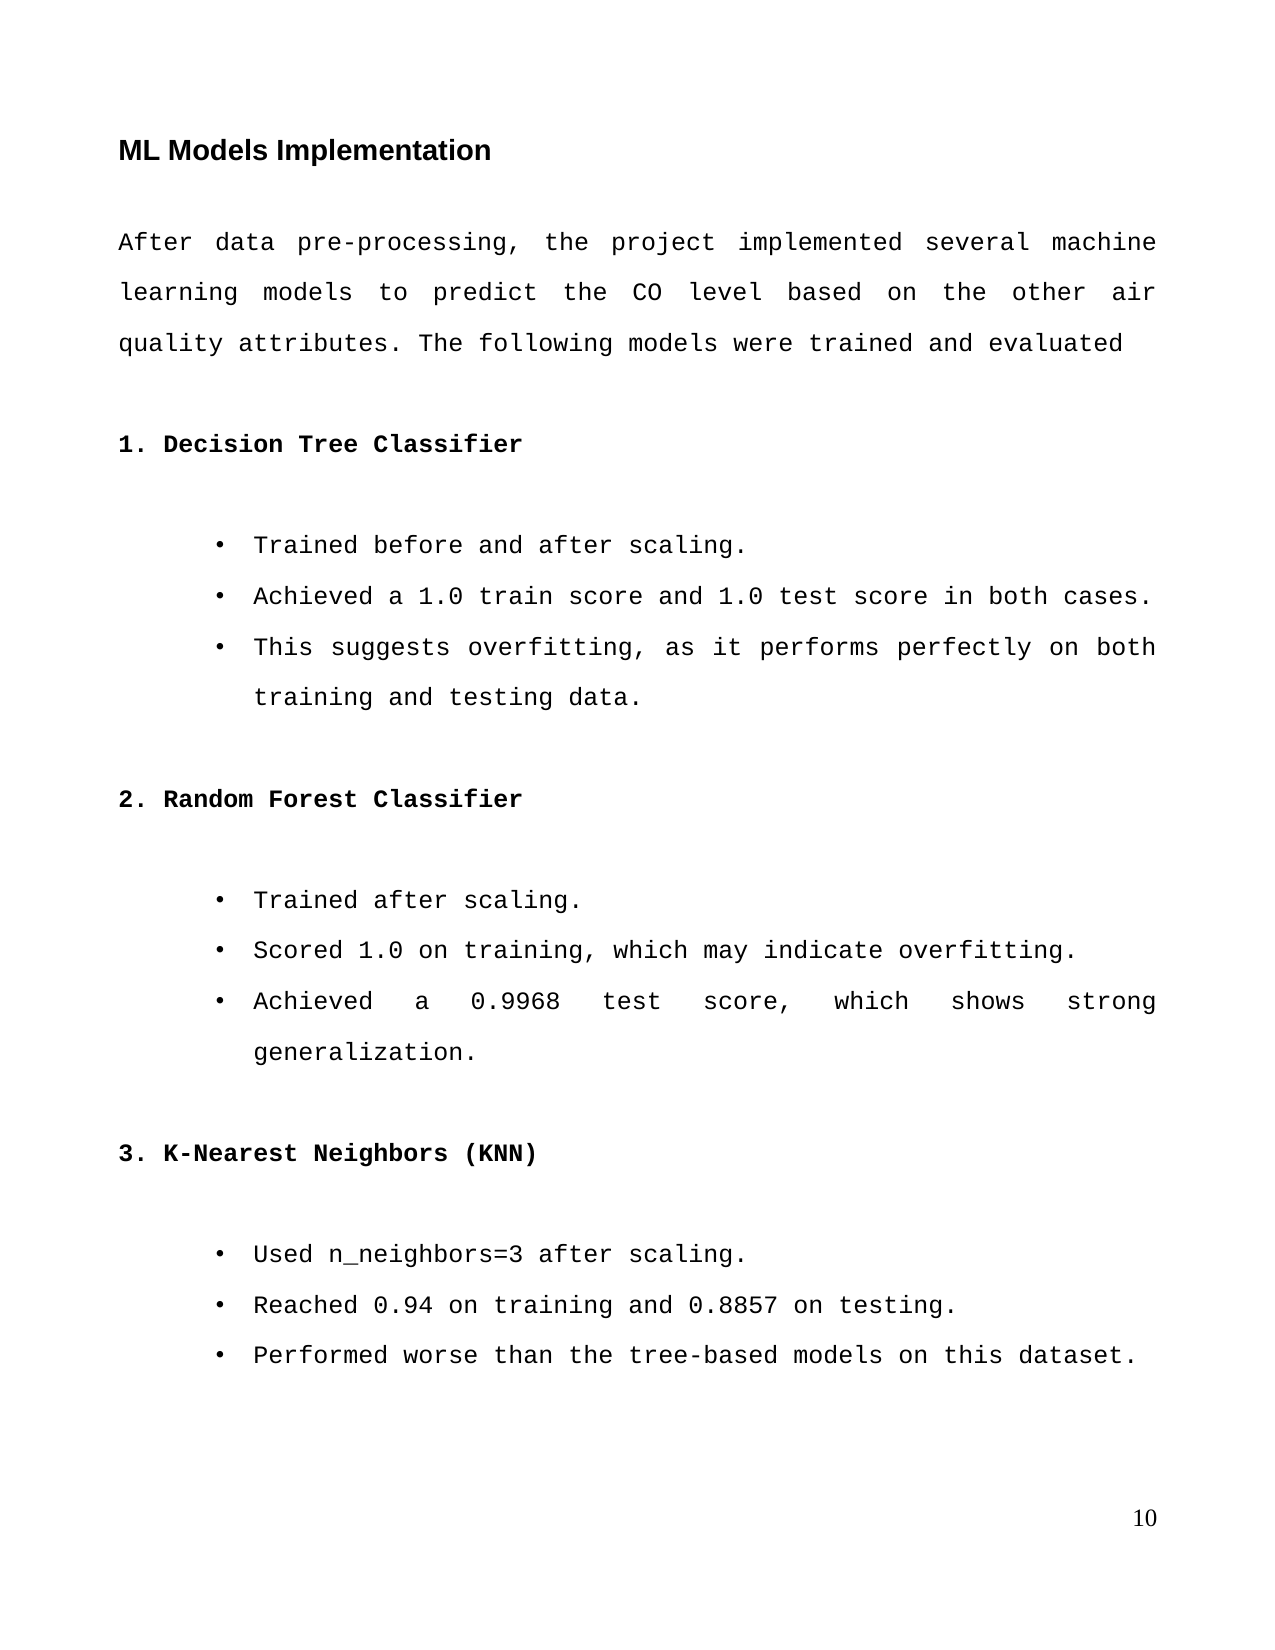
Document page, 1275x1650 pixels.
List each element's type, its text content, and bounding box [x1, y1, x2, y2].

list Achieved a 0.9968 test score, which shows strong generalization. [216, 989, 1157, 1068]
subtitle ML Models Implementation [118, 133, 1157, 166]
list Performed worse than the tree-based models on this dataset. [216, 1343, 1157, 1371]
list Used n_neighbors=3 after scaling. [216, 1242, 1157, 1270]
text 1. Decision Tree Classifier [118, 432, 1157, 460]
list Trained after scaling. [216, 887, 1157, 916]
list Trained before and after scaling. [216, 533, 1157, 561]
text After data pre-processing, the project implemented several machine learning models to predict the CO level based on the other air quality attributes. The following models were trained and evaluated [118, 229, 1157, 359]
text 2. Random Forest Classifier [118, 786, 1157, 814]
list Achieved a 1.0 train score and 1.0 test score in both cases. [216, 584, 1157, 612]
list Reached 0.94 on training and 0.8857 on testing. [216, 1292, 1157, 1321]
text 3. K-Nearest Neighbors (KNN) [118, 1141, 1157, 1169]
list This suggests overfitting, as it performs perfectly on both training and testing data. [216, 634, 1157, 713]
list Scored 1.0 on training, which may indicate overfitting. [216, 938, 1157, 966]
